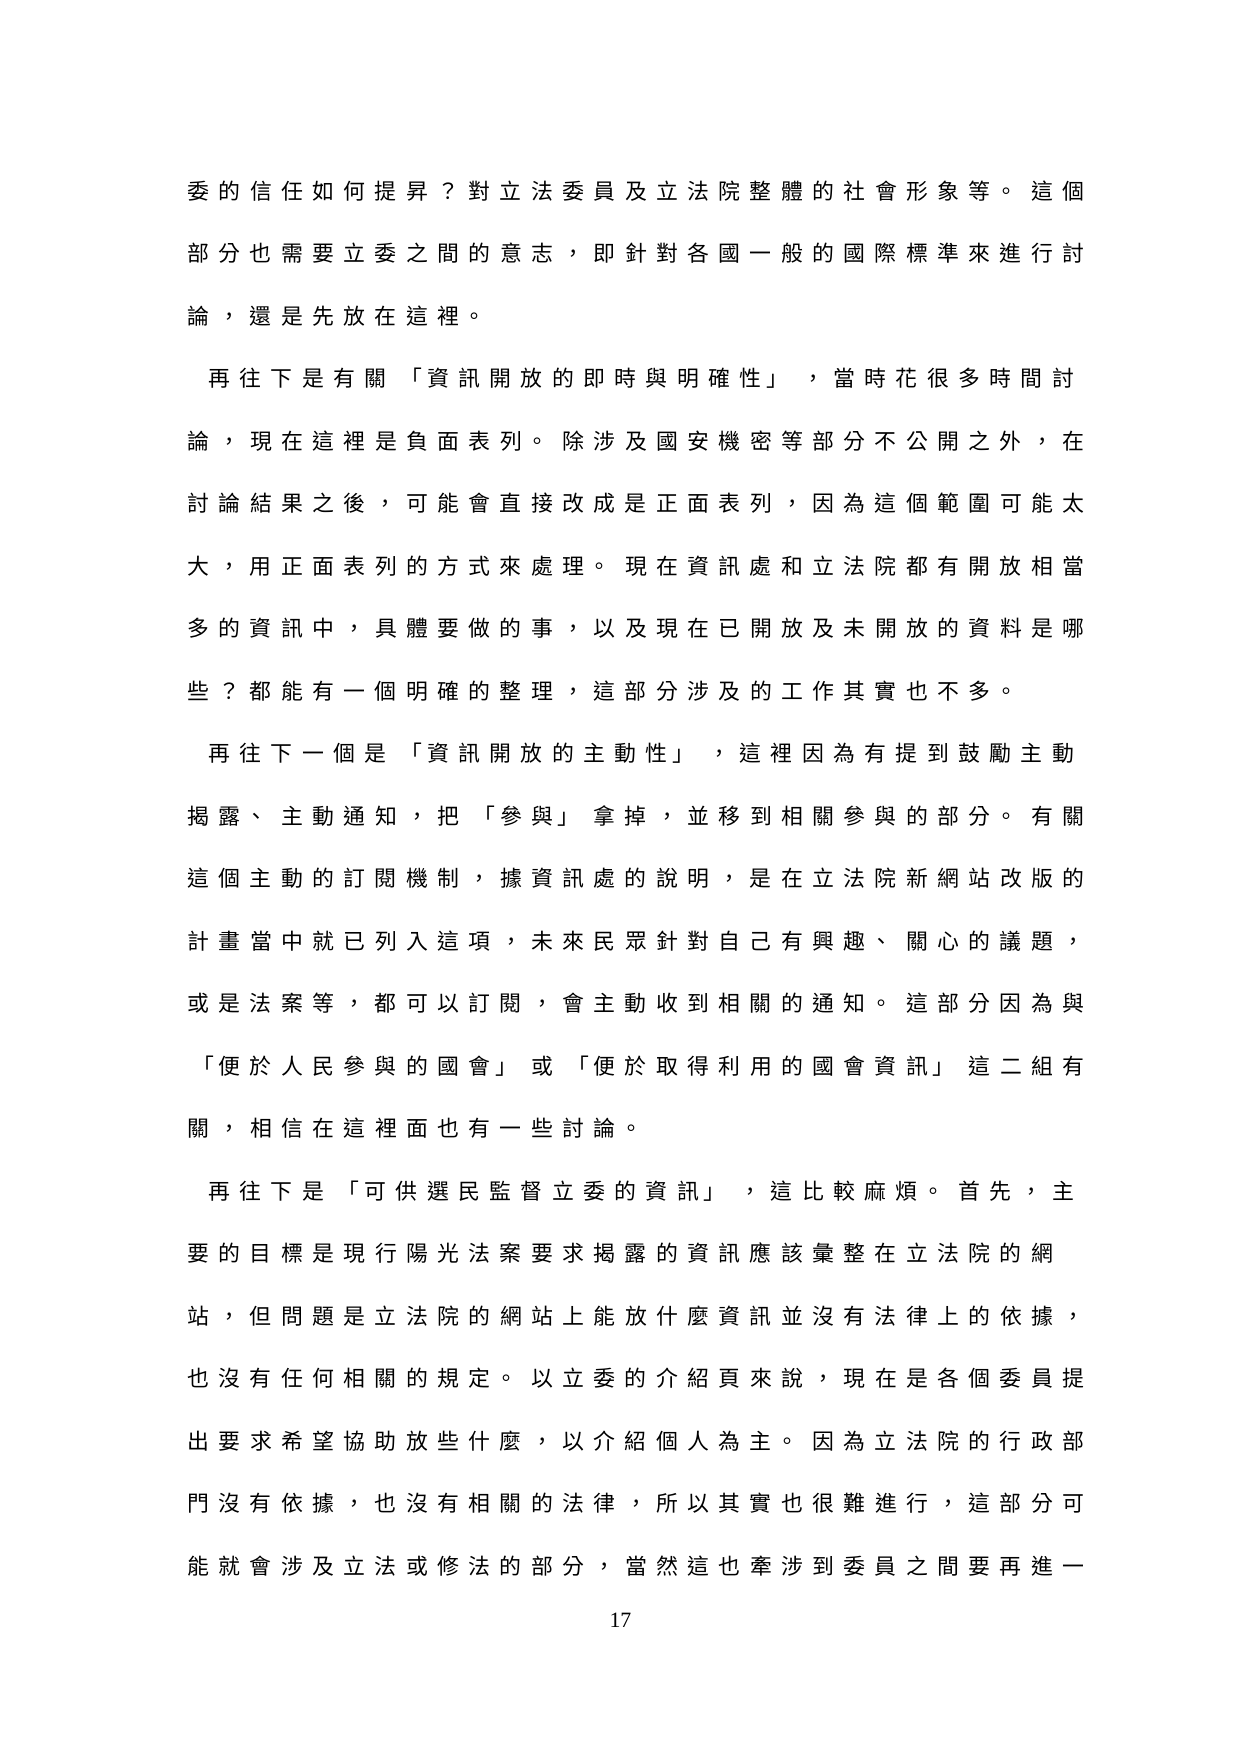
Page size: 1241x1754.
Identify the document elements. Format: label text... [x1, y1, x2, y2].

text 再往下是「可供選民監督立委的資訊」，這比較麻煩。首先，主要的目標是現行陽光法案要求揭露的資訊應該彙整在立法院的網站，但問題是立法院的網站上能放什麼資訊並沒有法律上的依據，也沒有任何相關的規定。以立委的介紹頁來說，現在是各個委員提出要求希望協助放些什麼，以介紹個人為主。因為立法院的行政部門沒有依據，也沒有相關的法律，所以其實也很難進行，這部分可能就會涉及立法或修法的部分，當然這也牽涉到委員之間要再進一 [173, 1158, 1089, 1596]
text 再往下一個是「資訊開放的主動性」，這裡因為有提到鼓勵主動揭露、主動通知，把「參與」拿掉，並移到相關參與的部分。有關這個主動的訂閱機制，據資訊處的說明，是在立法院新網站改版的計畫當中就已列入這項，未來民眾針對自己有興趣、關心的議題，或是法案等，都可以訂閱，會主動收到相關的通知。這部分因為與「便於人民參與的國會」或「便於取得利用的國會資訊」這二組有關，相信在這裡面也有一些討論。 [173, 721, 1089, 1158]
text 委的信任如何提昇？對立法委員及立法院整體的社會形象等。這個部分也需要立委之間的意志，即針對各國一般的國際標準來進行討論，還是先放在這裡。 [173, 158, 1089, 346]
text 再往下是有關「資訊開放的即時與明確性」，當時花很多時間討論，現在這裡是負面表列。除涉及國安機密等部分不公開之外，在討論結果之後，可能會直接改成是正面表列，因為這個範圍可能太大，用正面表列的方式來處理。現在資訊處和立法院都有開放相當多的資訊中，具體要做的事，以及現在已開放及未開放的資料是哪些？都能有一個明確的整理，這部分涉及的工作其實也不多。 [173, 346, 1089, 721]
